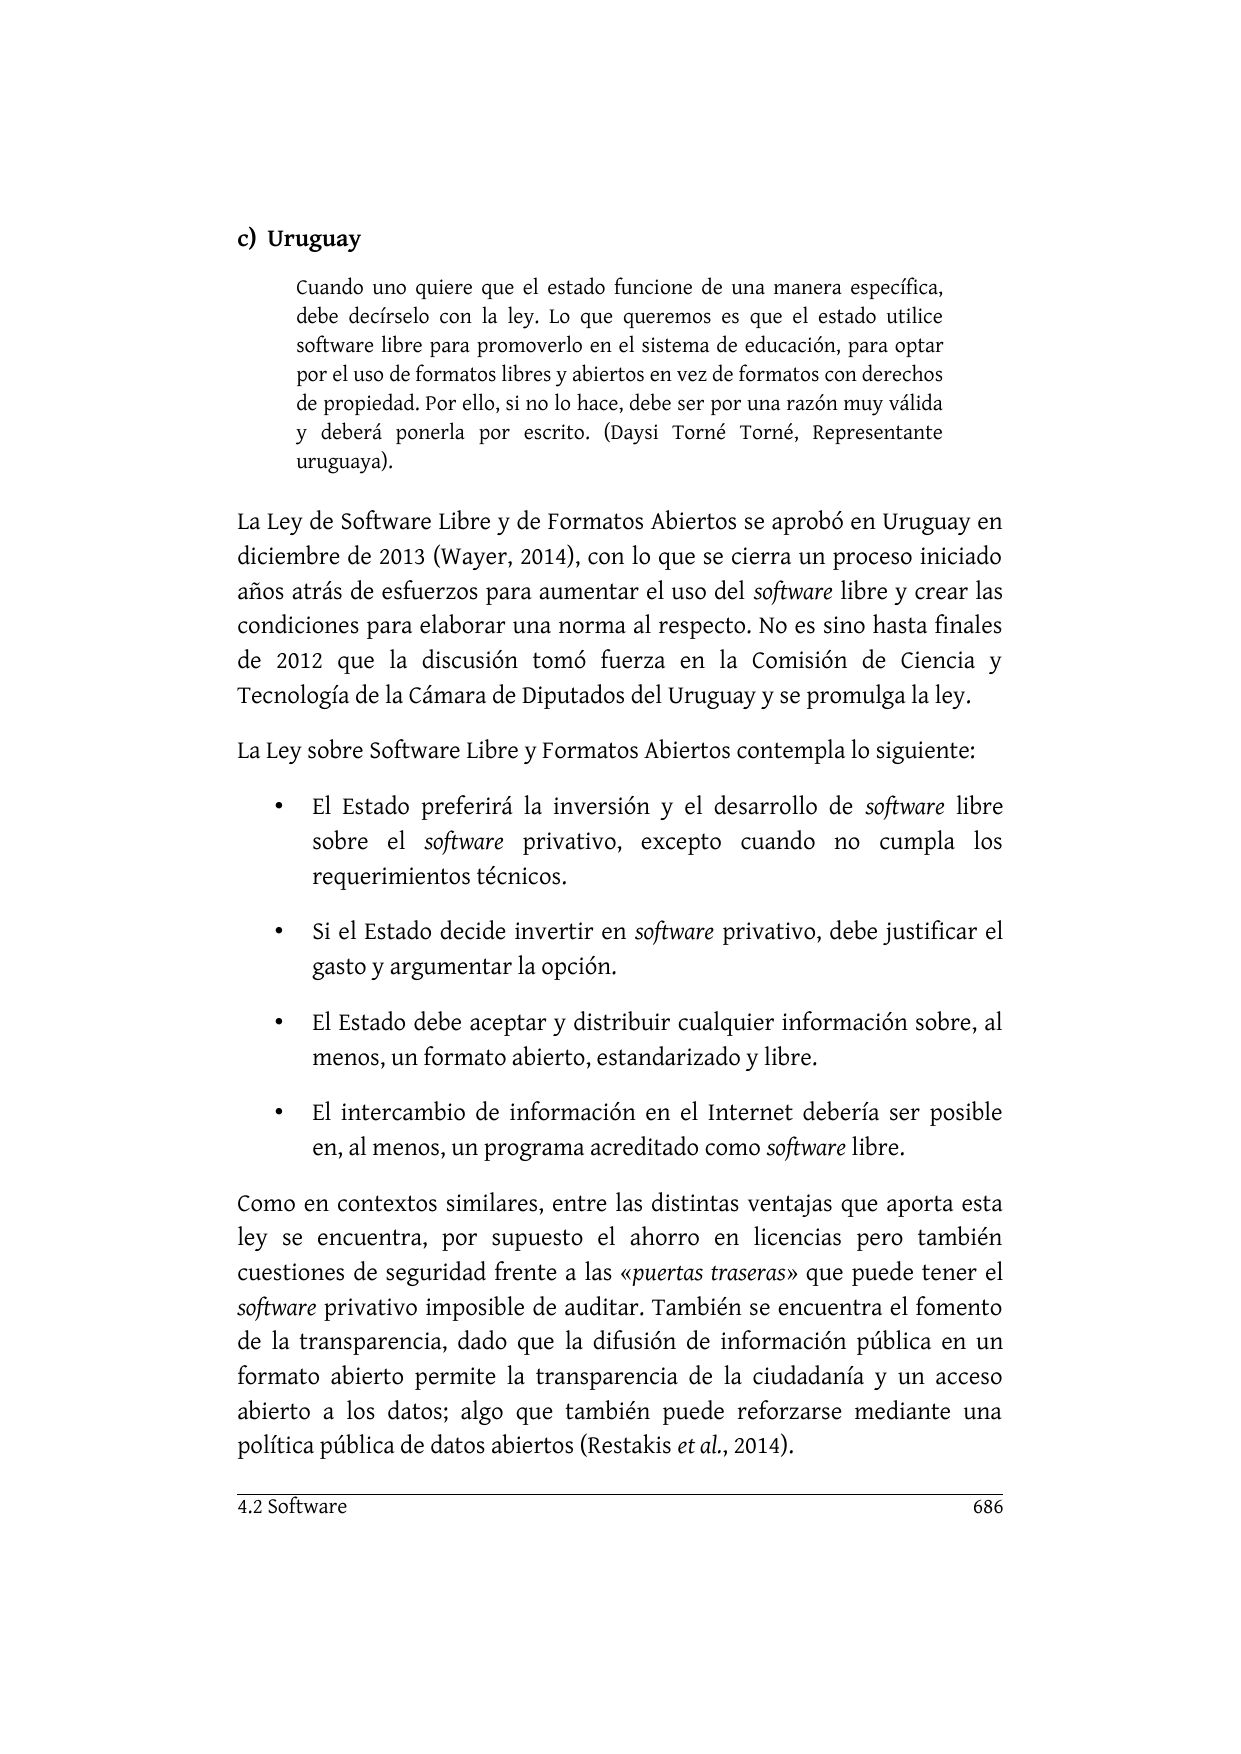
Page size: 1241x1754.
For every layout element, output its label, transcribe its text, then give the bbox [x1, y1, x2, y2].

subtitle Uruguay [237, 225, 1003, 254]
list El intercambio de información en el Internet debería ser posible en, al menos, un programa acreditado como software libre. [274, 1099, 1003, 1162]
text Como en contextos similares, entre las distintas ventajas que aporta esta ley se encuentra, por supuesto el ahorro en licencias pero también cuestiones de seguridad frente a las «puertas traseras» que puede tener el software privativo imposible de auditar. También se encuentra el fomento de la transparencia, dado que la difusión de información pública en un formato abierto permite la transparencia de la ciudadanía y un acceso abierto a los datos; algo que también puede reforzarse mediante una política pública de datos abiertos (Restakis et al., 2014). [237, 1189, 1003, 1461]
list El Estado debe aceptar y distribuir cualquier información sobre, al menos, un formato abierto, estandarizado y libre. [274, 1008, 1003, 1072]
text Cuando uno quiere que el estado funcione de una manera específica, debe decírselo con la ley. Lo que queremos es que el estado utilice software libre para promoverlo en el sistema de educación, para optar por el uso de formatos libres y abiertos en vez de formatos con derechos de propiedad. Por ello, si no lo hace, debe ser por una razón muy válida y deberá ponerla por escrito. (Daysi Torné Torné, Representante uruguaya). [296, 275, 944, 475]
text La Ley sobre Software Libre y Formatos Abiertos contempla lo siguiente: [237, 737, 1003, 766]
list El Estado preferirá la inversión y el desarrollo de software libre sobre el software privativo, excepto cuando no cumpla los requerimientos técnicos. [274, 793, 1003, 891]
text La Ley de Software Libre y de Formatos Abiertos se aprobó en Uruguay en diciembre de 2013 (Wayer, 2014), con lo que se cierra un proceso iniciado años atrás de esfuerzos para aumentar el uso del software libre y crear las condiciones para elaborar una norma al respecto. No es sino hasta finales de 2012 que la discusión tomó fuerza en la Comisión de Ciencia y Tecnología de la Cámara de Diputados del Uruguay y se promulga la ley. [237, 508, 1003, 710]
list Si el Estado decide invertir en software privativo, debe justificar el gasto y argumentar la opción. [274, 918, 1003, 982]
